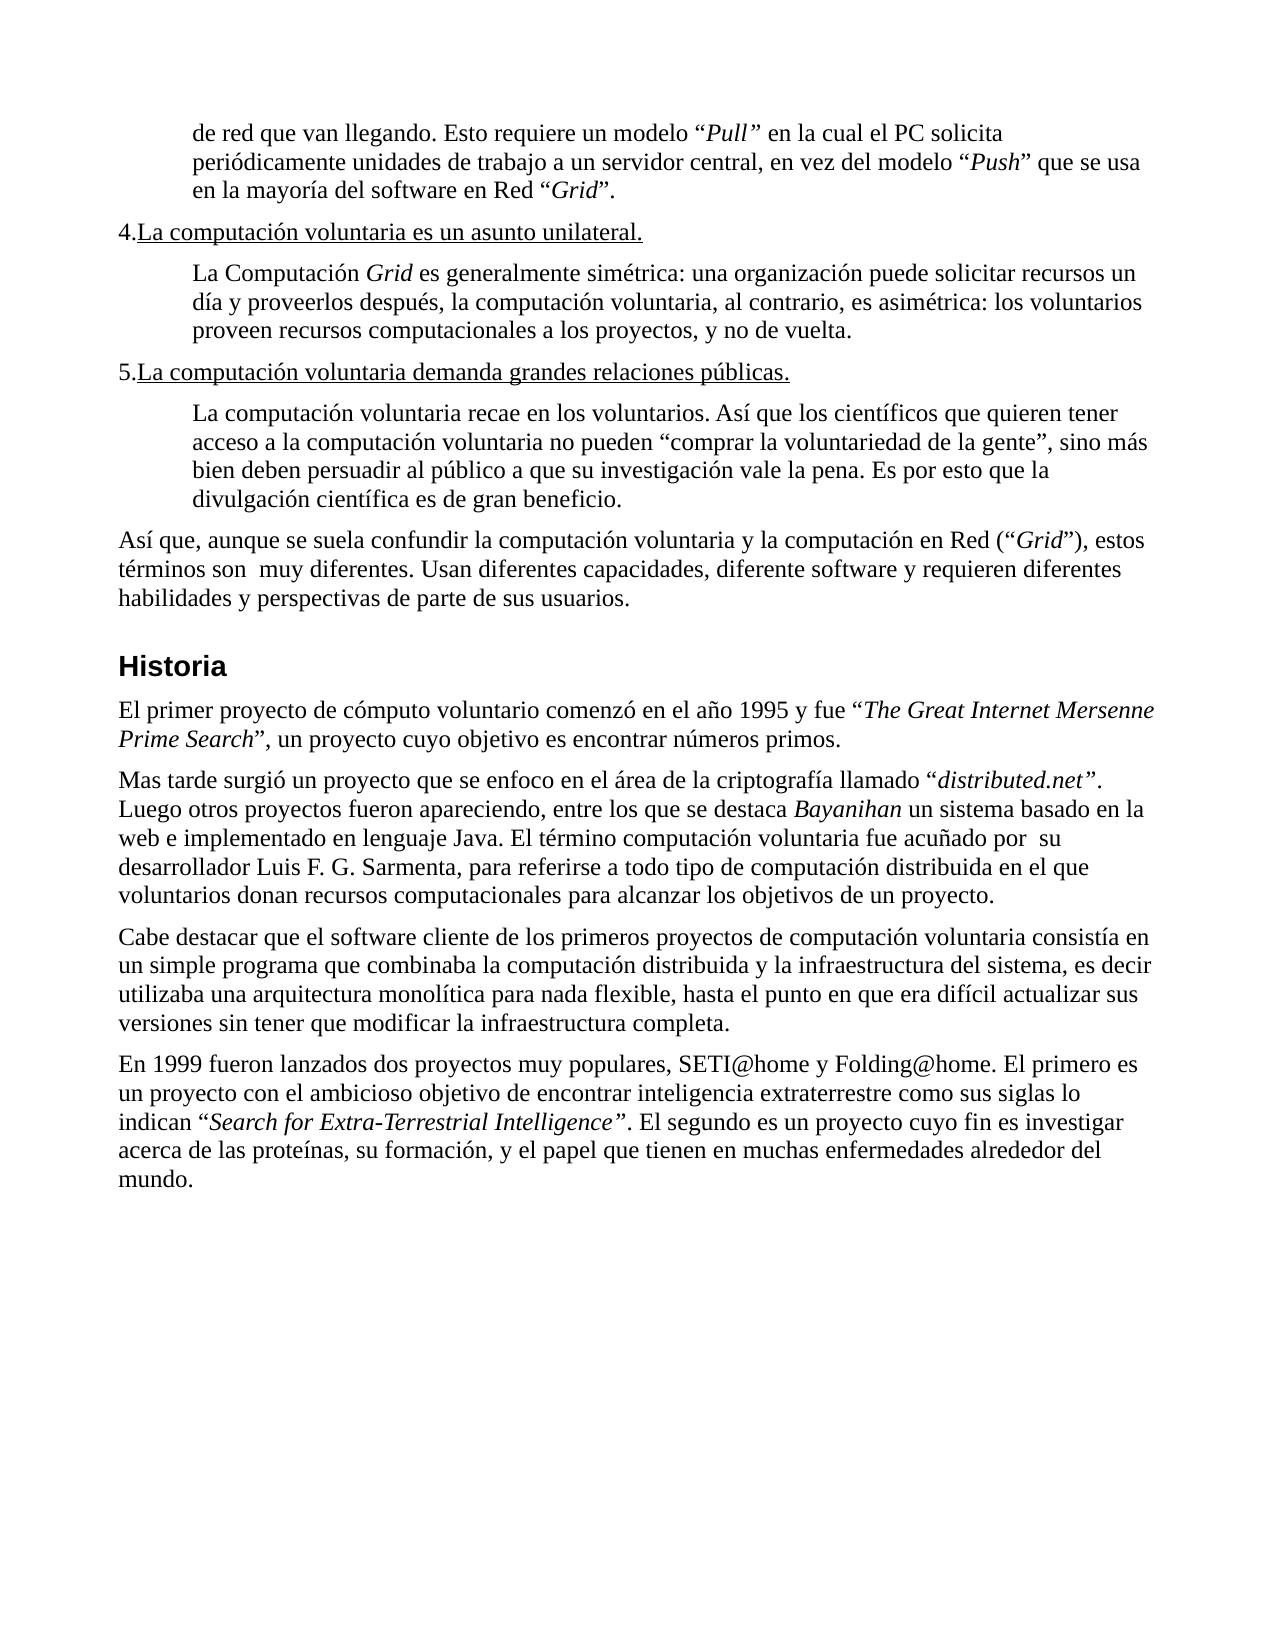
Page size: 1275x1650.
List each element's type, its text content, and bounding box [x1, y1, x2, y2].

text Mas tarde surgió un proyecto que se enfoco en el área de la criptografía llamado “distributed.net”. Luego otros proyectos fueron apareciendo, entre los que se destaca Bayanihan un sistema basado en la web e implementado en lenguaje Java. El término computación voluntaria fue acuñado por su desarrollador Luis F. G. Sarmenta, para referirse a todo tipo de computación distribuida en el que voluntarios donan recursos computacionales para alcanzar los objetivos de un proyecto. [118, 765, 1157, 909]
text de red que van llegando. Esto requiere un modelo “Pull” en la cual el PC solicita periódicamente unidades de trabajo a un servidor central, en vez del modelo “Push” que se usa en la mayoría del software en Red “Grid”. [192, 118, 1157, 204]
text Así que, aunque se suela confundir la computación voluntaria y la computación en Red (“Grid”), estos términos son muy diferentes. Usan diferentes capacidades, diferente software y requieren diferentes habilidades y perspectivas de parte de sus usuarios. [118, 526, 1157, 612]
text El primer proyecto de cómputo voluntario comenzó en el año 1995 y fue “The Great Internet Mersenne Prime Search”, un proyecto cuyo objetivo es encontrar números primos. [118, 695, 1157, 753]
subtitle Historia [118, 649, 1157, 683]
list La computación voluntaria es un asunto unilateral. [118, 217, 1157, 246]
text Cabe destacar que el software cliente de los primeros proyectos de computación voluntaria consistía en un simple programa que combinaba la computación distribuida y la infraestructura del sistema, es decir utilizaba una arquitectura monolítica para nada flexible, hasta el punto en que era difícil actualizar sus versiones sin tener que modificar la infraestructura completa. [118, 922, 1157, 1037]
text La computación voluntaria recae en los voluntarios. Así que los científicos que quieren tener acceso a la computación voluntaria no pueden “comprar la voluntariedad de la gente”, sino más bien deben persuadir al público a que su investigación vale la pena. Es por esto que la divulgación científica es de gran beneficio. [192, 398, 1157, 513]
list La computación voluntaria demanda grandes relaciones públicas. [118, 357, 1157, 386]
text La Computación Grid es generalmente simétrica: una organización puede solicitar recursos un día y proveerlos después, la computación voluntaria, al contrario, es asimétrica: los voluntarios proveen recursos computacionales a los proyectos, y no de vuelta. [192, 258, 1157, 344]
text En 1999 fueron lanzados dos proyectos muy populares, SETI@home y Folding@home. El primero es un proyecto con el ambicioso objetivo de encontrar inteligencia extraterrestre como sus siglas lo indican “Search for Extra-Terrestrial Intelligence”. El segundo es un proyecto cuyo fin es investigar acerca de las proteínas, su formación, y el papel que tienen en muchas enfermedades alrededor del mundo. [118, 1049, 1157, 1193]
